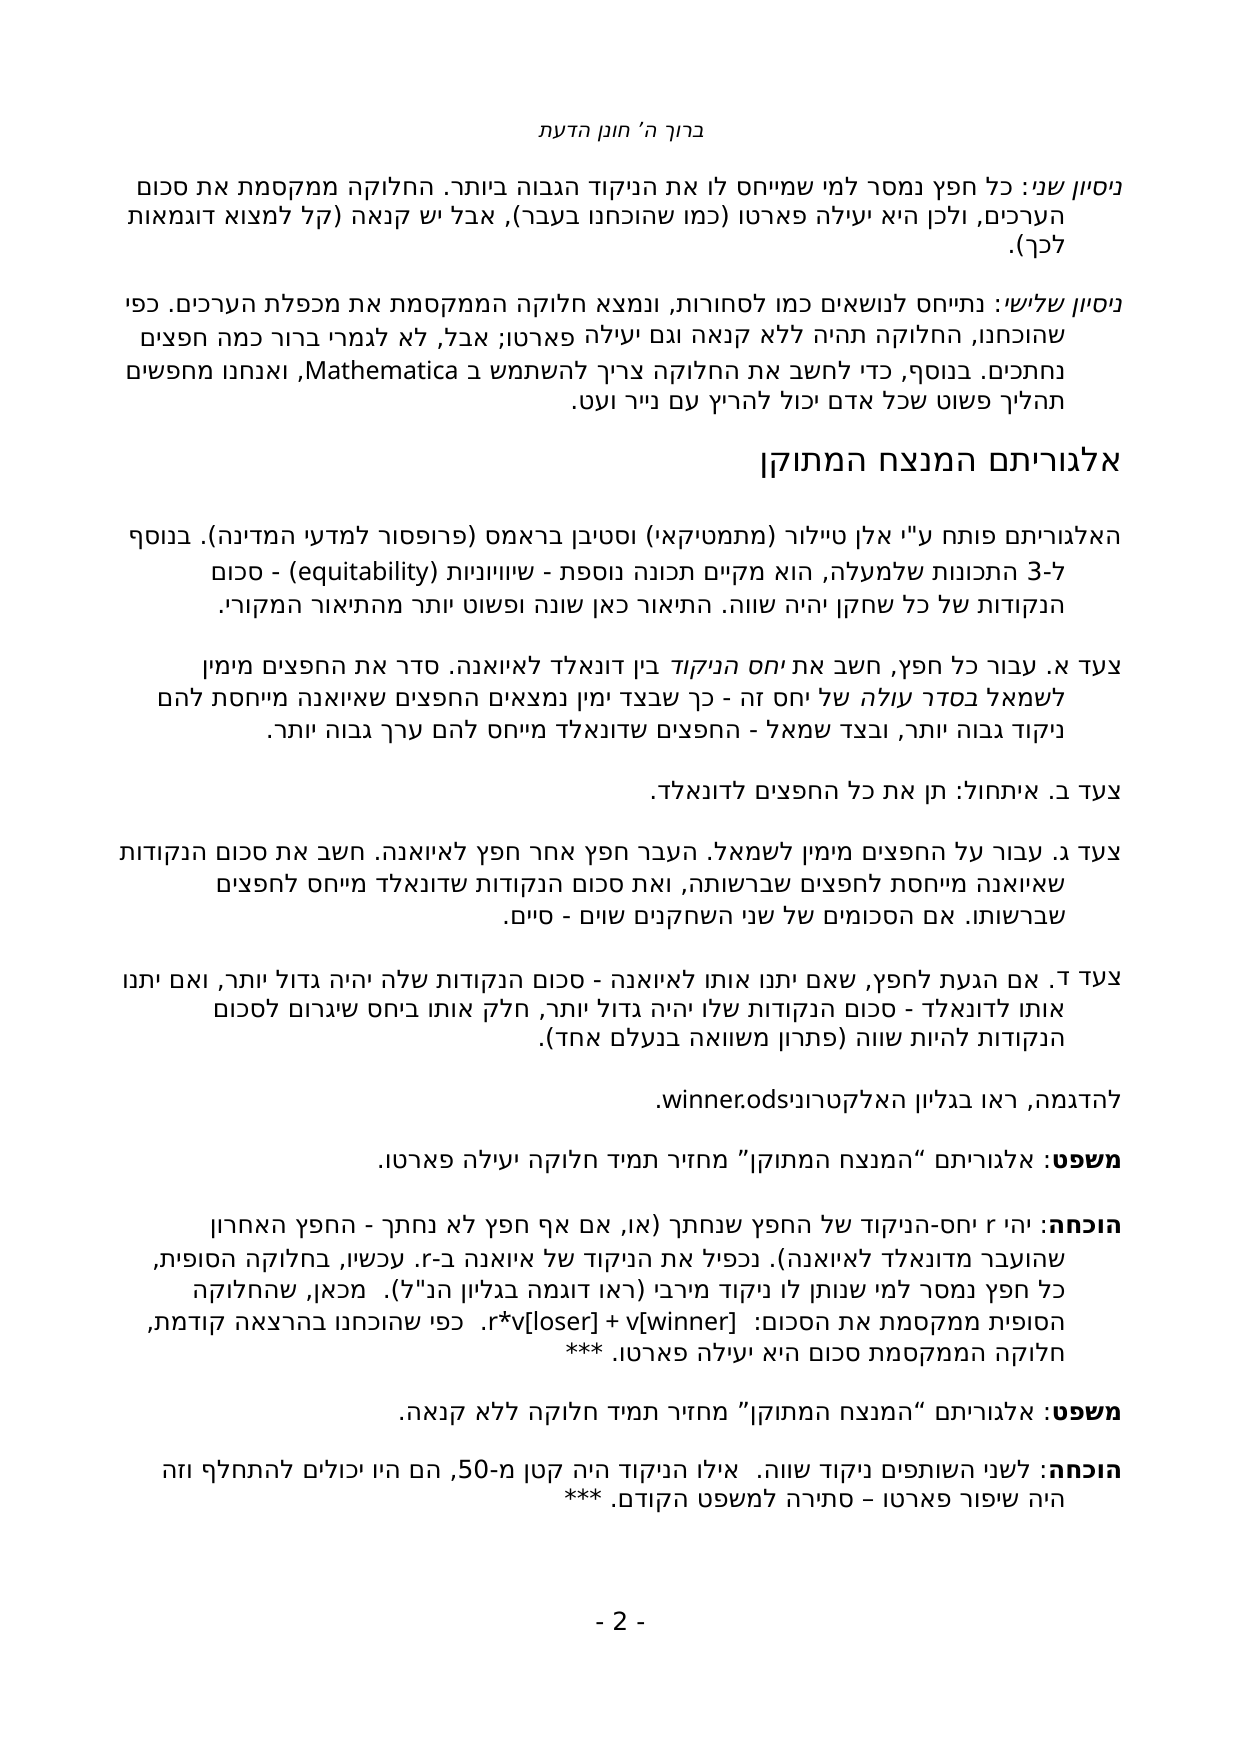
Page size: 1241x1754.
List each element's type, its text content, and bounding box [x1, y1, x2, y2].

text להדגמה, ראו בגליון האלקטרוניwinner.ods. [118, 1082, 1122, 1116]
text הוכחה: לשני השותפים ניקוד שווה. אילו הניקוד היה קטן מ-50, הם היו יכולים להתחלף וזה היה שיפור פארטו – סתירה למשפט הקודם. *** [118, 1455, 1122, 1514]
text ניסיון שלישי: נתייחס לנושאים כמו לסחורות, ונמצא חלוקה הממקסמת את מכפלת הערכים. כפי שהוכחנו, החלוקה תהיה ללא קנאה וגם יעילה פארטו; אבל, לא לגמרי ברור כמה חפצים נחתכים. בנוסף, כדי לחשב את החלוקה צריך להשתמש ב Mathematica, ואנחנו מחפשים תהליך פשוט שכל אדם יכול להריץ עם נייר ועט. [118, 289, 1122, 416]
text הוכחה: יהי r יחס-הניקוד של החפץ שנחתך (או, אם אף חפץ לא נחתך - החפץ האחרון שהועבר מדונאלד לאיואנה). נכפיל את הניקוד של איואנה ב-r. עכשיו, בחלוקה הסופית, כל חפץ נמסר למי שנותן לו ניקוד מירבי (ראו דוגמה בגליון הנ"ל). מכאן, שהחלוקה הסופית ממקסמת את הסכום: r*v[loser] + v[winner]. כפי שהוכחנו בהרצאה קודמת, חלוקה הממקסמת סכום היא יעילה פארטו. *** [118, 1207, 1122, 1367]
text ניסיון שני: כל חפץ נמסר למי שמייחס לו את הניקוד הגבוה ביותר. החלוקה ממקסמת את סכום הערכים, ולכן היא יעילה פארטו (כמו שהוכחנו בעבר), אבל יש קנאה (קל למצוא דוגמאות לכך). [118, 172, 1122, 259]
subtitle אלגוריתם המנצח המתוקן [118, 441, 1122, 479]
text משפט: אלגוריתם “המנצח המתוקן” מחזיר תמיד חלוקה יעילה פארטו. [118, 1146, 1122, 1177]
text צעד א. עבור כל חפץ, חשב את יחס הניקוד בין דונאלד לאיואנה. סדר את החפצים מימין לשמאל בסדר עולה של יחס זה - כך שבצד ימין נמצאים החפצים שאיואנה מייחסת להם ניקוד גבוה יותר, ובצד שמאל - החפצים שדונאלד מייחס להם ערך גבוה יותר. [118, 652, 1122, 747]
text צעד ד. אם הגעת לחפץ, שאם יתנו אותו לאיואנה - סכום הנקודות שלה יהיה גדול יותר, ואם יתנו אותו לדונאלד - סכום הנקודות שלו יהיה גדול יותר, חלק אותו ביחס שיגרום לסכום הנקודות להיות שווה (פתרון משוואה בנעלם אחד). [118, 962, 1122, 1052]
text משפט: אלגוריתם “המנצח המתוקן” מחזיר תמיד חלוקה ללא קנאה. [118, 1397, 1122, 1426]
text צעד ב. איתחול: תן את כל החפצים לדונאלד. [118, 776, 1122, 808]
text האלגוריתם פותח ע"י אלן טיילור (מתמטיקאי) וסטיבן בראמס (פרופסור למדעי המדינה). בנוסף ל-3 התכונות שלמעלה, הוא מקיים תכונה נוספת - שיוויוניות (equitability) - סכום הנקודות של כל שחקן יהיה שווה. התיאור כאן שונה ופשוט יותר מהתיאור המקורי. [118, 521, 1122, 622]
text צעד ג. עבור על החפצים מימין לשמאל. העבר חפץ אחר חפץ לאיואנה. חשב את סכום הנקודות שאיואנה מייחסת לחפצים שברשותה, ואת סכום הנקודות שדונאלד מייחס לחפצים שברשותו. אם הסכומים של שני השחקנים שוים - סיים. [118, 838, 1122, 933]
